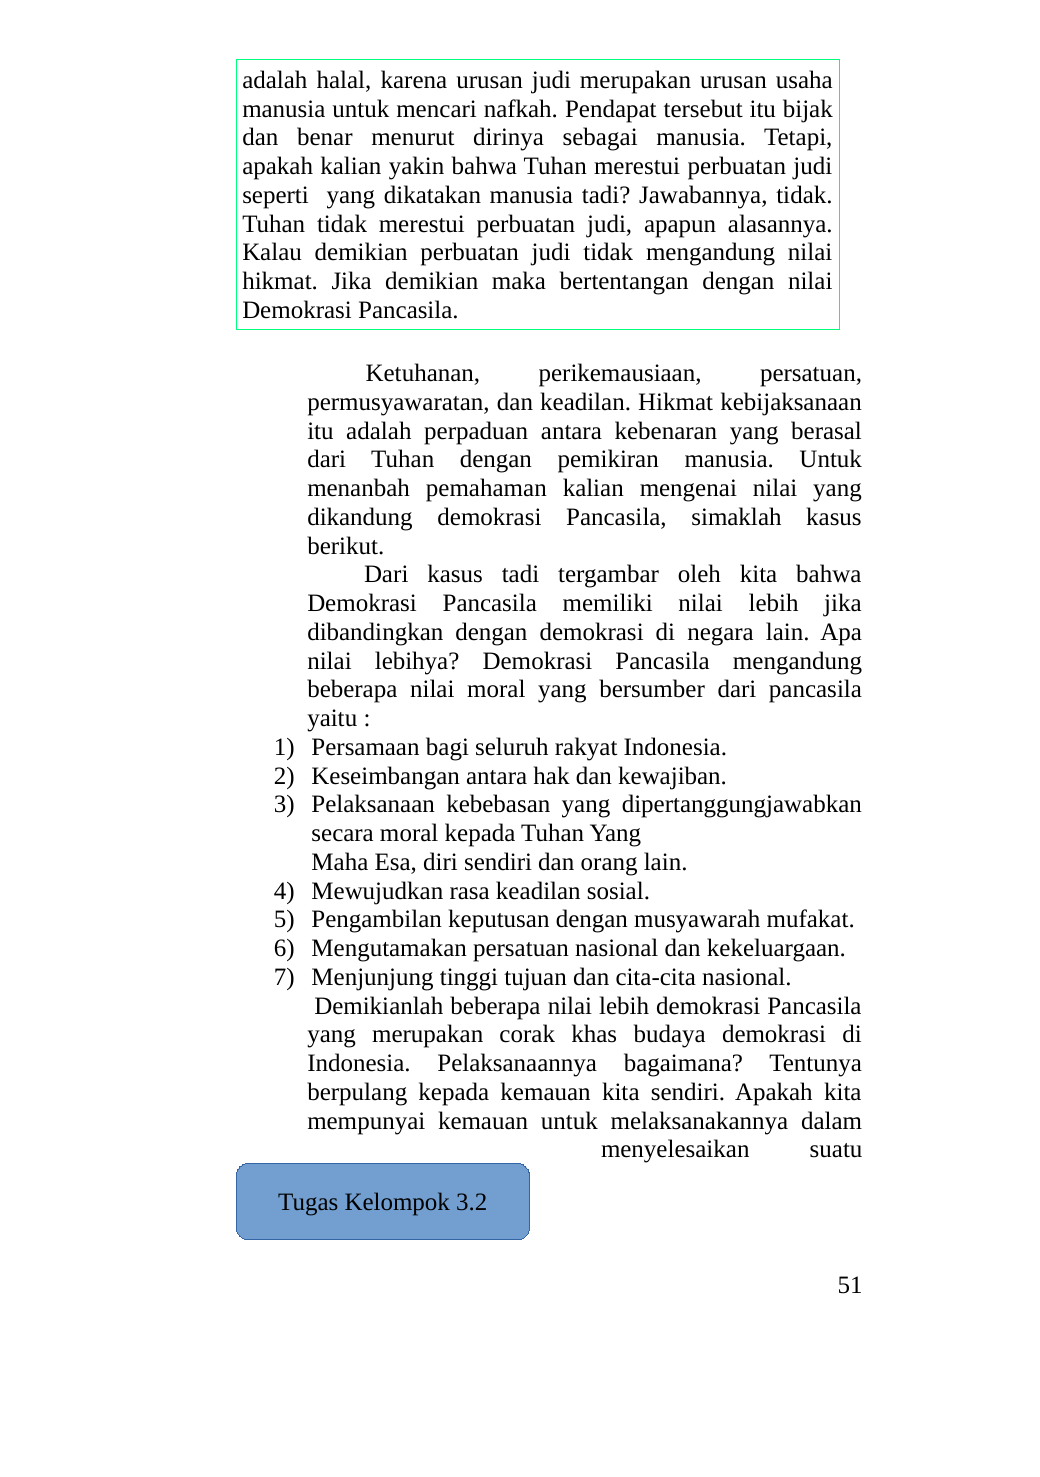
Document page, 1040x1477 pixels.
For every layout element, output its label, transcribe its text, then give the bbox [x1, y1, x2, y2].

list Keseimbangan antara hak dan kewajiban. [274, 761, 862, 789]
text Dari kasus tadi tergambar oleh kita bahwa Demokrasi Pancasila memiliki nilai lebih jika dibandingkan dengan demokrasi di negara lain. Apa nilai lebihya? Demokrasi Pancasila mengandung beberapa nilai moral yang bersumber dari pancasila yaitu : [307, 559, 862, 732]
list Pengambilan keputusan dengan musyawarah mufakat. [274, 904, 862, 933]
list Persamaan bagi seluruh rakyat Indonesia. [274, 732, 862, 761]
list Menjunjung tinggi tujuan dan cita-cita nasional. [274, 962, 862, 991]
list Mewujudkan rasa keadilan sosial. [274, 876, 862, 904]
list Maha Esa, diri sendiri dan orang lain. [274, 847, 862, 876]
text Ketuhanan, perikemausiaan, persatuan, permusyawaratan, dan keadilan. Hikmat kebijaksanaan itu adalah perpaduan antara kebenaran yang berasal dari Tuhan dengan pemikiran manusia. Untuk menanbah pemahaman kalian mengenai nilai yang dikandung demokrasi Pancasila, simaklah kasus berikut. [307, 358, 862, 559]
text Demikianlah beberapa nilai lebih demokrasi Pancasila yang merupakan corak khas budaya demokrasi di Indonesia. Pelaksanaannya bagaimana? Tentunya berpulang kepada kemauan kita sendiri. Apakah kita mempunyai kemauan untuk melaksanakannya dalam menyelesaikan suatu persoalan atau tidak? [307, 991, 862, 1163]
list Mengutamakan persatuan nasional dan kekeluargaan. [274, 933, 862, 962]
list Pelaksanaan kebebasan yang dipertanggungjawabkan secara moral kepada Tuhan Yang [274, 789, 862, 847]
table_header adalah halal, karena urusan judi merupakan urusan usaha manusia untuk mencari nafkah. Pendapat tersebut itu bijak dan benar menurut dirinya sebagai manusia. Tetapi, apakah kalian yakin bahwa Tuhan merestui perbuatan judi seperti yang dikatakan manusia tadi? Jawabannya, tidak. Tuhan tidak merestui perbuatan judi, apapun alasannya. Kalau demikian perbuatan judi tidak mengandung nilai hikmat. Jika demikian maka bertentangan dengan nilai Demokrasi Pancasila. [237, 60, 839, 329]
